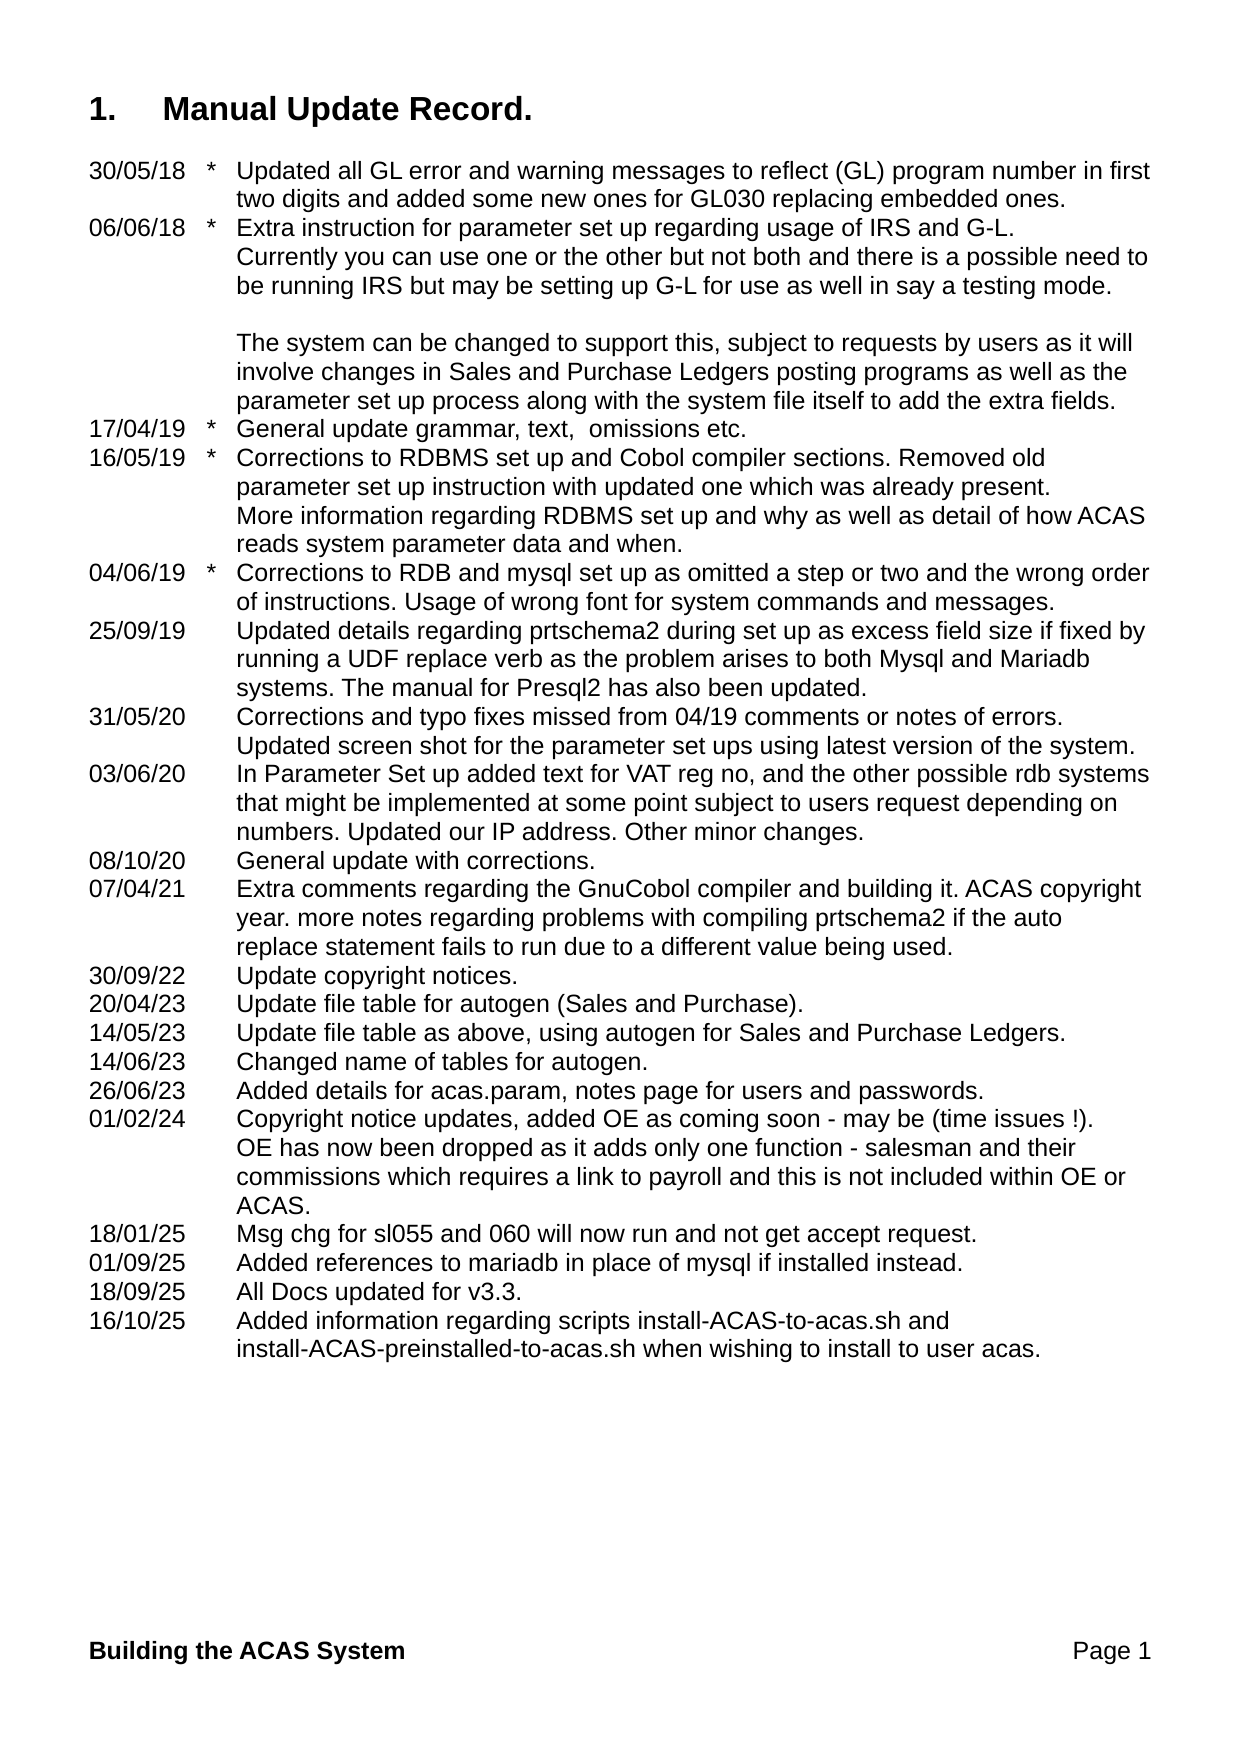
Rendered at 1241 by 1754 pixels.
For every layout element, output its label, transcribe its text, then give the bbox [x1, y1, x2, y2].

text Currently you can use one or the other but not both and there is a possible need to [88, 242, 1152, 271]
text parameter set up instruction with updated one which was already present. [88, 472, 1152, 501]
text 14/06/23 Changed name of tables for autogen. [88, 1047, 1152, 1076]
subtitle Manual Update Record. [88, 88, 1152, 127]
text running a UDF replace verb as the problem arises to both Mysql and Mariadb [88, 644, 1152, 673]
text systems. The manual for Presql2 has also been updated. [88, 673, 1152, 702]
text The system can be changed to support this, subject to requests by users as it will [88, 328, 1152, 357]
text OE has now been dropped as it adds only one function - salesman and their [88, 1133, 1152, 1162]
text 08/10/20 General update with corrections. [88, 846, 1152, 874]
text commissions which requires a link to payroll and this is not included within OE or [88, 1162, 1152, 1191]
text Updated screen shot for the parameter set ups using latest version of the system. [88, 731, 1152, 759]
text 16/10/25 Added information regarding scripts install-ACAS-to-acas.sh and [88, 1306, 1152, 1334]
text 04/06/19 * Corrections to RDB and mysql set up as omitted a step or two and the wrong order [88, 558, 1152, 587]
text 01/02/24 Copyright notice updates, added OE as coming soon - may be (time issues !). [88, 1104, 1152, 1133]
text 16/05/19 * Corrections to RDBMS set up and Cobol compiler sections. Removed old [88, 443, 1152, 472]
text 06/06/18 * Extra instruction for parameter set up regarding usage of IRS and G-L. [88, 213, 1152, 242]
text year. more notes regarding problems with compiling prtschema2 if the auto [88, 903, 1152, 932]
text 25/09/19 Updated details regarding prtschema2 during set up as excess field size if fixed by [88, 616, 1152, 644]
text 17/04/19 * General update grammar, text, omissions etc. [88, 414, 1152, 443]
text of instructions. Usage of wrong font for system commands and messages. [88, 587, 1152, 616]
text ACAS. [88, 1191, 1152, 1219]
text be running IRS but may be setting up G-L for use as well in say a testing mode. [88, 271, 1152, 299]
text parameter set up process along with the system file itself to add the extra fields. [88, 386, 1152, 414]
text 30/05/18 * Updated all GL error and warning messages to reflect (GL) program number in first [88, 156, 1152, 184]
text numbers. Updated our IP address. Other minor changes. [88, 817, 1152, 846]
text install-ACAS-preinstalled-to-acas.sh when wishing to install to user acas. [88, 1334, 1152, 1363]
text 30/09/22 Update copyright notices. [88, 961, 1152, 989]
text 31/05/20 Corrections and typo fixes missed from 04/19 comments or notes of errors. [88, 702, 1152, 731]
text 20/04/23 Update file table for autogen (Sales and Purchase). [88, 989, 1152, 1018]
text two digits and added some new ones for GL030 replacing embedded ones. [88, 184, 1152, 213]
text 26/06/23 Added details for acas.param, notes page for users and passwords. [88, 1076, 1152, 1104]
text 07/04/21 Extra comments regarding the GnuCobol compiler and building it. ACAS copyright [88, 874, 1152, 903]
text 14/05/23 Update file table as above, using autogen for Sales and Purchase Ledgers. [88, 1018, 1152, 1047]
text reads system parameter data and when. [88, 529, 1152, 558]
text 18/09/25 All Docs updated for v3.3. [88, 1277, 1152, 1306]
text involve changes in Sales and Purchase Ledgers posting programs as well as the [88, 357, 1152, 386]
text 18/01/25 Msg chg for sl055 and 060 will now run and not get accept request. [88, 1219, 1152, 1248]
text that might be implemented at some point subject to users request depending on [88, 788, 1152, 817]
text More information regarding RDBMS set up and why as well as detail of how ACAS [88, 501, 1152, 529]
text replace statement fails to run due to a different value being used. [88, 932, 1152, 961]
text 03/06/20 In Parameter Set up added text for VAT reg no, and the other possible rdb systems [88, 759, 1152, 788]
text 01/09/25 Added references to mariadb in place of mysql if installed instead. [88, 1248, 1152, 1277]
